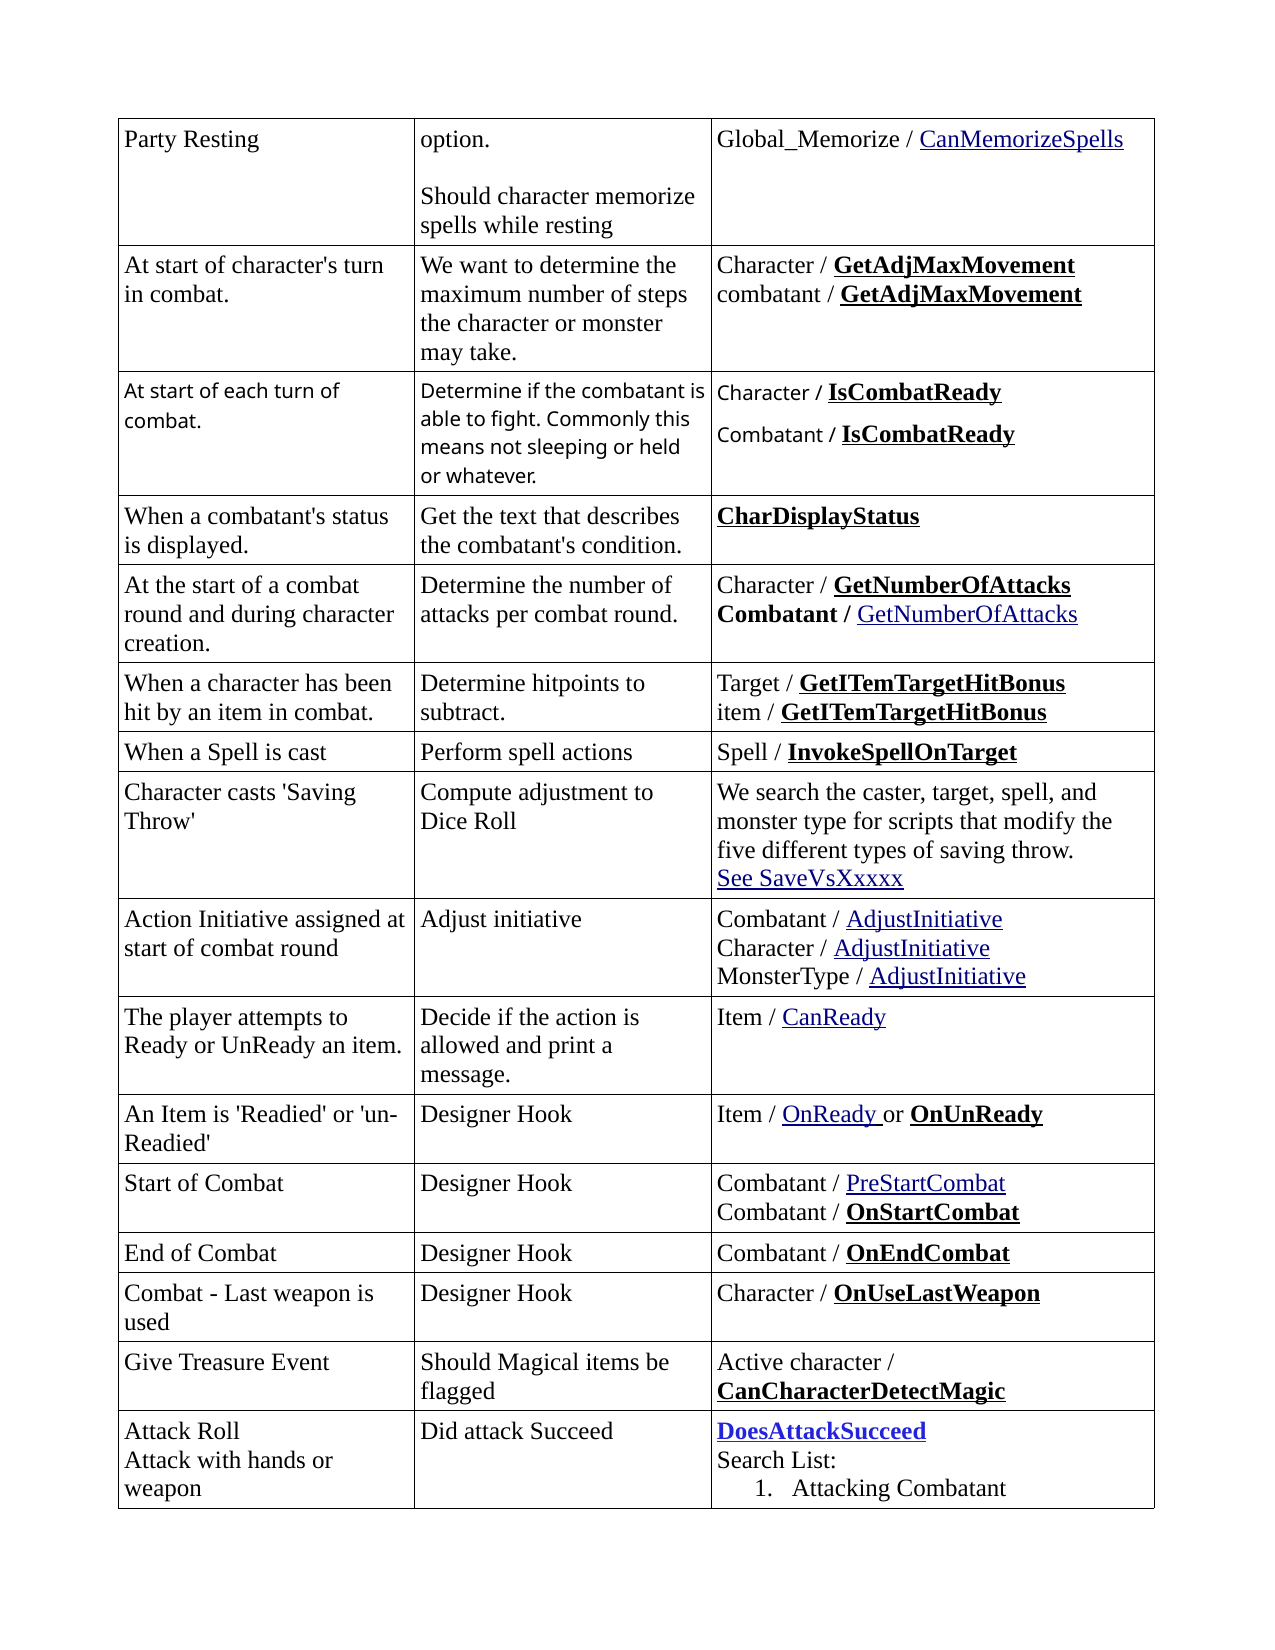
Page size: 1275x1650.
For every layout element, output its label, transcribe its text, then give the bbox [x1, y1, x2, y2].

table_cell Decide if the action is allowed and print a message. [415, 997, 711, 1094]
table_cell When a character has been hit by an item in combat. [119, 663, 414, 731]
table_cell Did attack Succeed [415, 1411, 711, 1508]
table_cell Determine if the combatant is able to fight. Commonly this means not sleeping or held or whatever. [415, 372, 711, 495]
table_cell DoesAttackSucceed Search List: Attacking Combatant Attacking Character Target Combatant Target Character Weapon Attacker's Class Attacker's Race Target's Class Target's Race [712, 1411, 1154, 1508]
table_cell Character / OnUseLastWeapon [712, 1273, 1154, 1341]
table_cell Designer Hook [415, 1095, 711, 1163]
table_cell When a Spell is cast [119, 732, 414, 771]
table_cell Designer Hook [415, 1273, 711, 1341]
table_cell Attack Roll Attack with hands or weapon [119, 1411, 414, 1508]
table_cell Target / GetITemTargetHitBonus item / GetITemTargetHitBonus [712, 663, 1154, 731]
table_cell option. Should character memorize spells while resting [415, 119, 711, 245]
table_cell Designer Hook [415, 1164, 711, 1232]
table_cell End of Combat [119, 1233, 414, 1272]
table_cell Active character / CanCharacterDetectMagic [712, 1342, 1154, 1410]
table_cell We want to determine the maximum number of steps the character or monster may take. [415, 246, 711, 371]
table_cell Action Initiative assigned at start of combat round [119, 899, 414, 996]
table_cell Character casts 'Saving Throw' [119, 772, 414, 898]
table_cell CharDisplayStatus [712, 496, 1154, 564]
table_cell Combat - Last weapon is used [119, 1273, 414, 1341]
table_cell Determine the number of attacks per combat round. [415, 565, 711, 662]
table_cell Combatant / OnEndCombat [712, 1233, 1154, 1272]
table_cell The player attempts to Ready or UnReady an item. [119, 997, 414, 1094]
table_cell At start of each turn of combat. [119, 372, 414, 495]
table_cell Adjust initiative [415, 899, 711, 996]
table_cell Character / IsCombatReady Combatant / IsCombatReady [712, 372, 1154, 495]
table_cell Designer Hook [415, 1233, 711, 1272]
table_cell Should Magical items be flagged [415, 1342, 711, 1410]
table_cell Give Treasure Event [119, 1342, 414, 1410]
table_cell We search the caster, target, spell, and monster type for scripts that modify the five different types of saving throw. See SaveVsXxxxx [712, 772, 1154, 898]
table_cell Character / GetNumberOfAttacks Combatant / GetNumberOfAttacks [712, 565, 1154, 662]
table_cell Spell / InvokeSpellOnTarget [712, 732, 1154, 771]
table_cell Determine hitpoints to subtract. [415, 663, 711, 731]
table_cell Perform spell actions [415, 732, 711, 771]
table_cell At the start of a combat round and during character creation. [119, 565, 414, 662]
table_cell When a combatant's status is displayed. [119, 496, 414, 564]
table_cell Character / GetAdjMaxMovement combatant / GetAdjMaxMovement [712, 246, 1154, 371]
table_cell An Item is 'Readied' or 'un-Readied' [119, 1095, 414, 1163]
table_cell Start of Combat [119, 1164, 414, 1232]
table_cell Party Resting [119, 119, 414, 245]
table_cell Combatant / AdjustInitiative Character / AdjustInitiative MonsterType / AdjustInitiative [712, 899, 1154, 996]
table_cell Item / OnReady or OnUnReady [712, 1095, 1154, 1163]
table_cell Get the text that describes the combatant's condition. [415, 496, 711, 564]
table_cell At start of character's turn in combat. [119, 246, 414, 371]
table_cell Global_Memorize / CanMemorizeSpells [712, 119, 1154, 245]
table_cell Combatant / PreStartCombat Combatant / OnStartCombat [712, 1164, 1154, 1232]
table_cell Compute adjustment to Dice Roll [415, 772, 711, 898]
table_cell Item / CanReady [712, 997, 1154, 1094]
